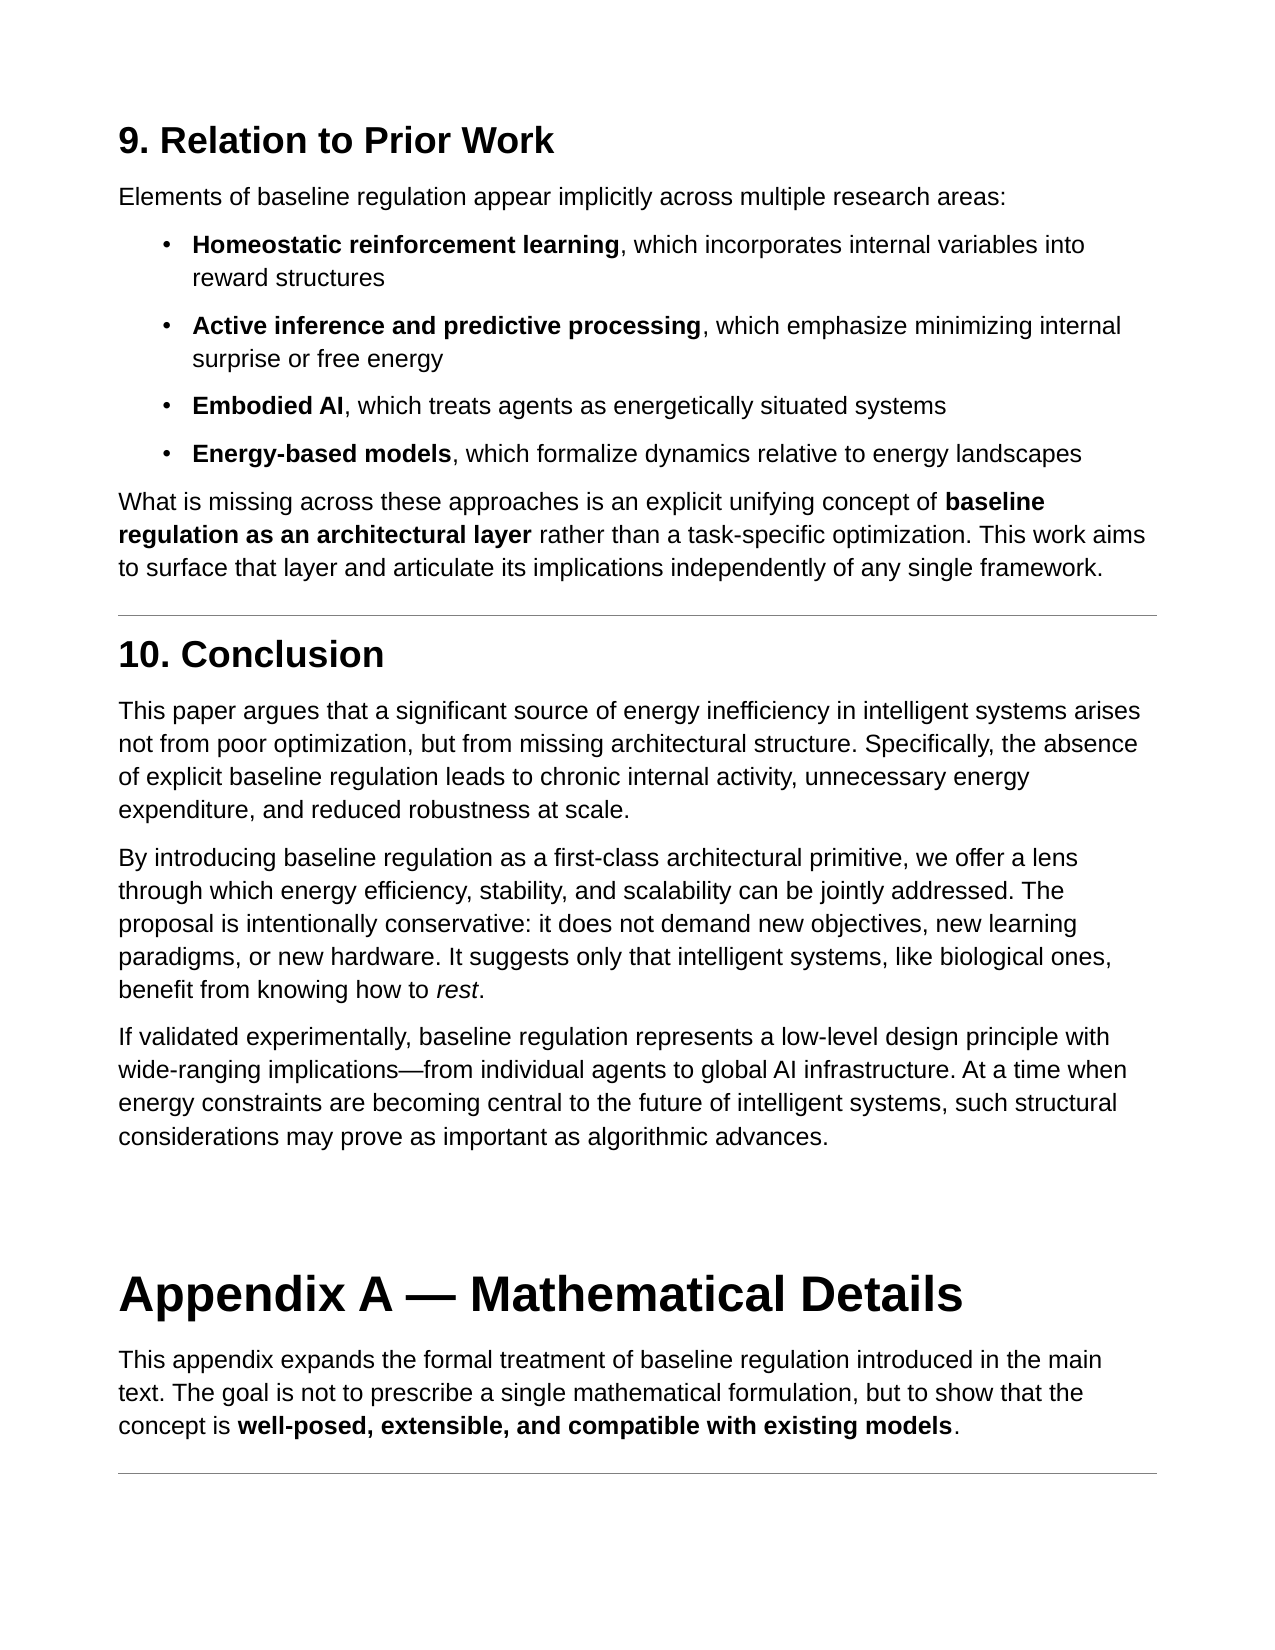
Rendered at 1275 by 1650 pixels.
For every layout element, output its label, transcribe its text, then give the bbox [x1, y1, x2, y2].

text If validated experimentally, baseline regulation represents a low-level design principle with wide-ranging implications—from individual agents to global AI infrastructure. At a time when energy constraints are becoming central to the future of intelligent systems, such structural considerations may prove as important as algorithmic advances. [118, 1022, 1157, 1150]
text This appendix expands the formal treatment of baseline regulation introduced in the main text. The goal is not to prescribe a single mathematical formulation, but to show that the concept is well-posed, extensible, and compatible with existing models. [118, 1345, 1157, 1440]
list Energy-based models, which formalize dynamics relative to energy landscapes [162, 439, 1157, 468]
text Elements of baseline regulation appear implicitly across multiple research areas: [118, 182, 1157, 211]
subtitle 9. Relation to Prior Work [118, 118, 1157, 161]
list Homeostatic reinforcement learning, which incorporates internal variables into reward structures [162, 230, 1157, 292]
subtitle 10. Conclusion [118, 632, 1157, 675]
subtitle Appendix A — Mathematical Details [118, 1264, 1157, 1322]
text By introducing baseline regulation as a first-class architectural primitive, we offer a lens through which energy efficiency, stability, and scalability can be jointly addressed. The proposal is intentionally conservative: it does not demand new objectives, new learning paradigms, or new hardware. It suggests only that intelligent systems, like biological ones, benefit from knowing how to rest. [118, 843, 1157, 1003]
text What is missing across these approaches is an explicit unifying concept of baseline regulation as an architectural layer rather than a task-specific optimization. This work aims to surface that layer and articulate its implications independently of any single framework. [118, 487, 1157, 582]
list Embodied AI, which treats agents as energetically situated systems [162, 391, 1157, 420]
list Active inference and predictive processing, which emphasize minimizing internal surprise or free energy [162, 311, 1157, 372]
text This paper argues that a significant source of energy inefficiency in intelligent systems arises not from poor optimization, but from missing architectural structure. Specifically, the absence of explicit baseline regulation leads to chronic internal activity, unnecessary energy expenditure, and reduced robustness at scale. [118, 696, 1157, 824]
